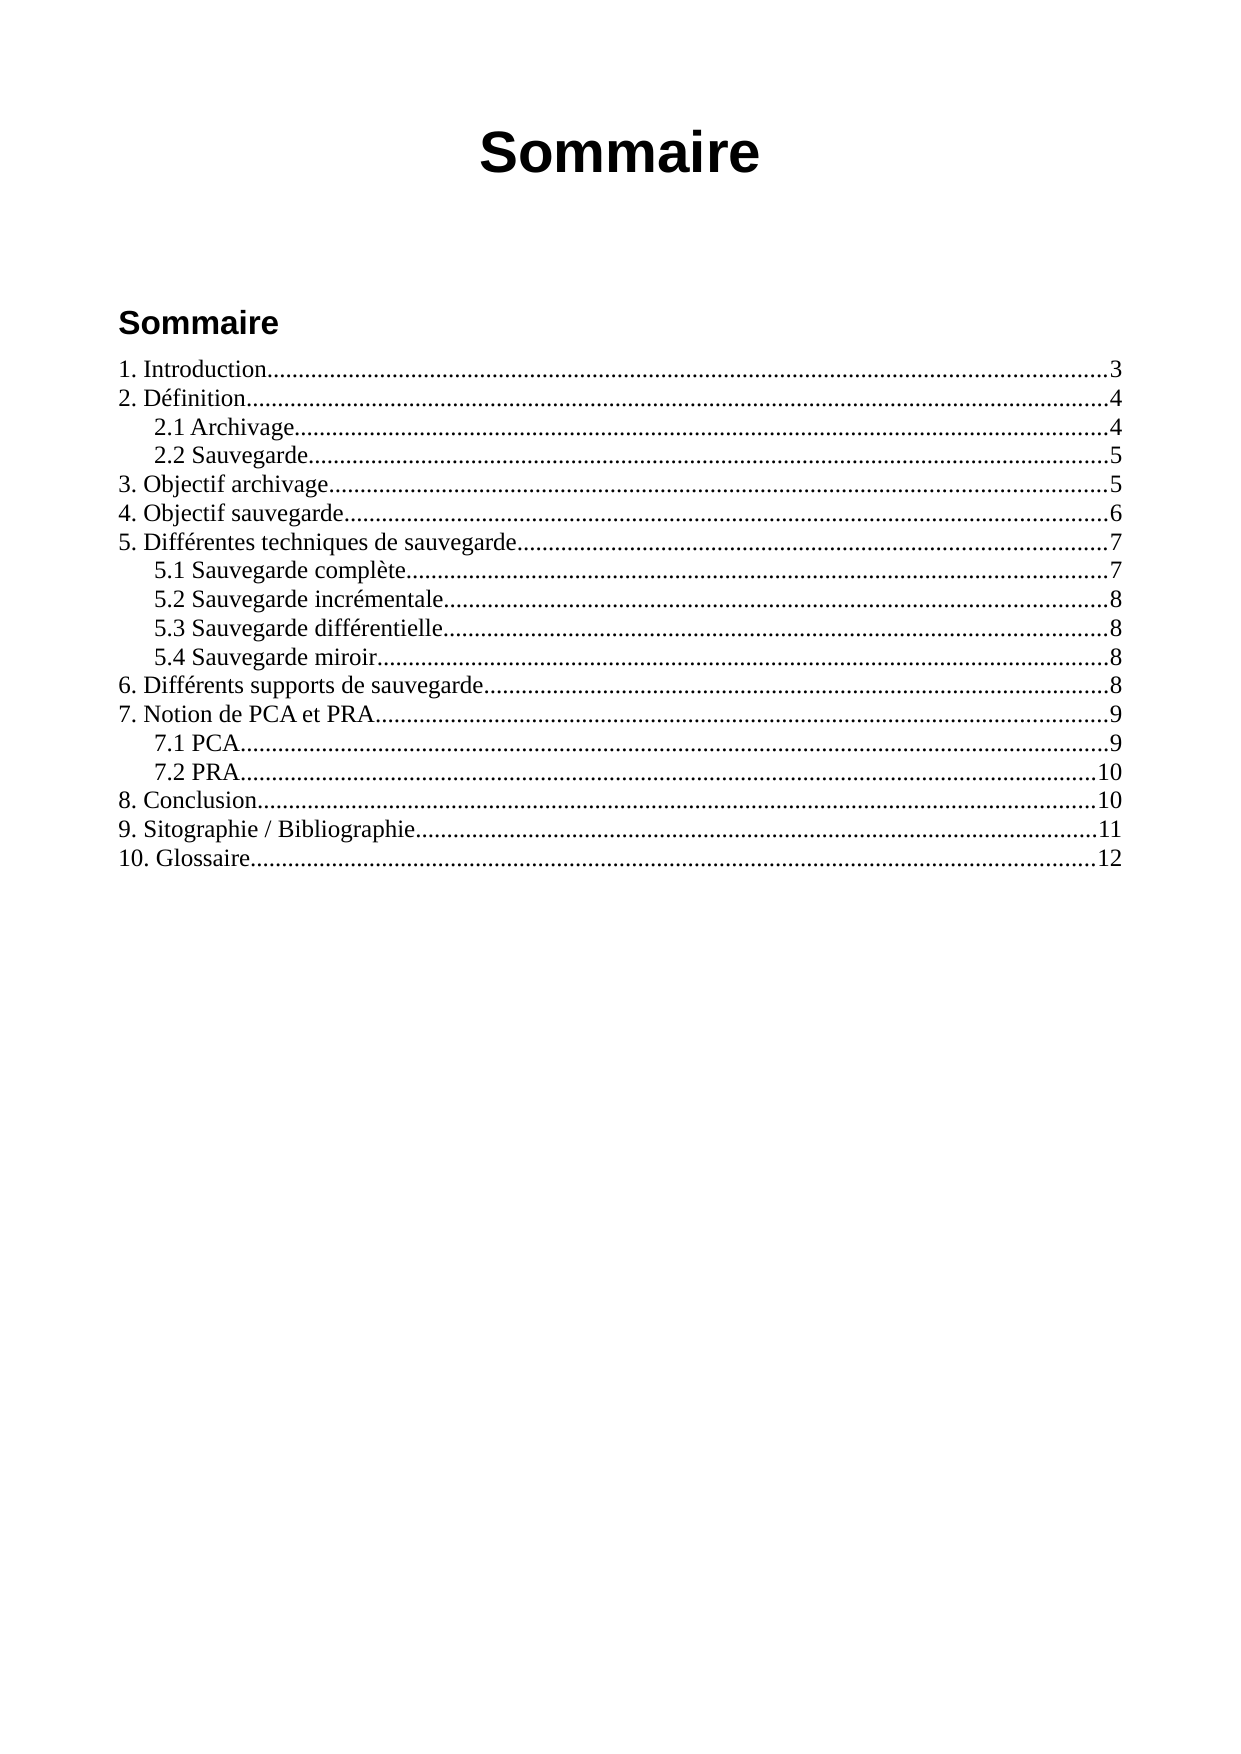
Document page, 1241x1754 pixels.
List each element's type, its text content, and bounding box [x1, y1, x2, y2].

subtitle Sommaire [118, 303, 1122, 342]
text 6. Différents supports de sauvegarde 8 [118, 671, 1122, 699]
text 5. Différentes techniques de sauvegarde 7 [118, 527, 1122, 556]
text 5.4 Sauvegarde miroir 8 [148, 642, 1122, 671]
text 3. Objectif archivage 5 [118, 469, 1122, 498]
text 2. Définition 4 [118, 383, 1122, 412]
text 5.3 Sauvegarde différentielle 8 [148, 613, 1122, 642]
text 8. Conclusion 10 [118, 786, 1122, 814]
text 2.1 Archivage 4 [148, 412, 1122, 441]
text 10. Glossaire 12 [118, 843, 1122, 872]
text 7. Notion de PCA et PRA 9 [118, 699, 1122, 728]
text 5.2 Sauvegarde incrémentale 8 [148, 584, 1122, 613]
text 9. Sitographie / Bibliographie 11 [118, 814, 1122, 843]
text 7.1 PCA 9 [148, 728, 1122, 757]
text 2.2 Sauvegarde 5 [148, 441, 1122, 469]
text 5.1 Sauvegarde complète 7 [148, 556, 1122, 584]
text 7.2 PRA 10 [148, 757, 1122, 786]
text 1. Introduction 3 [118, 354, 1122, 383]
title Sommaire [118, 118, 1122, 185]
text 4. Objectif sauvegarde 6 [118, 498, 1122, 527]
